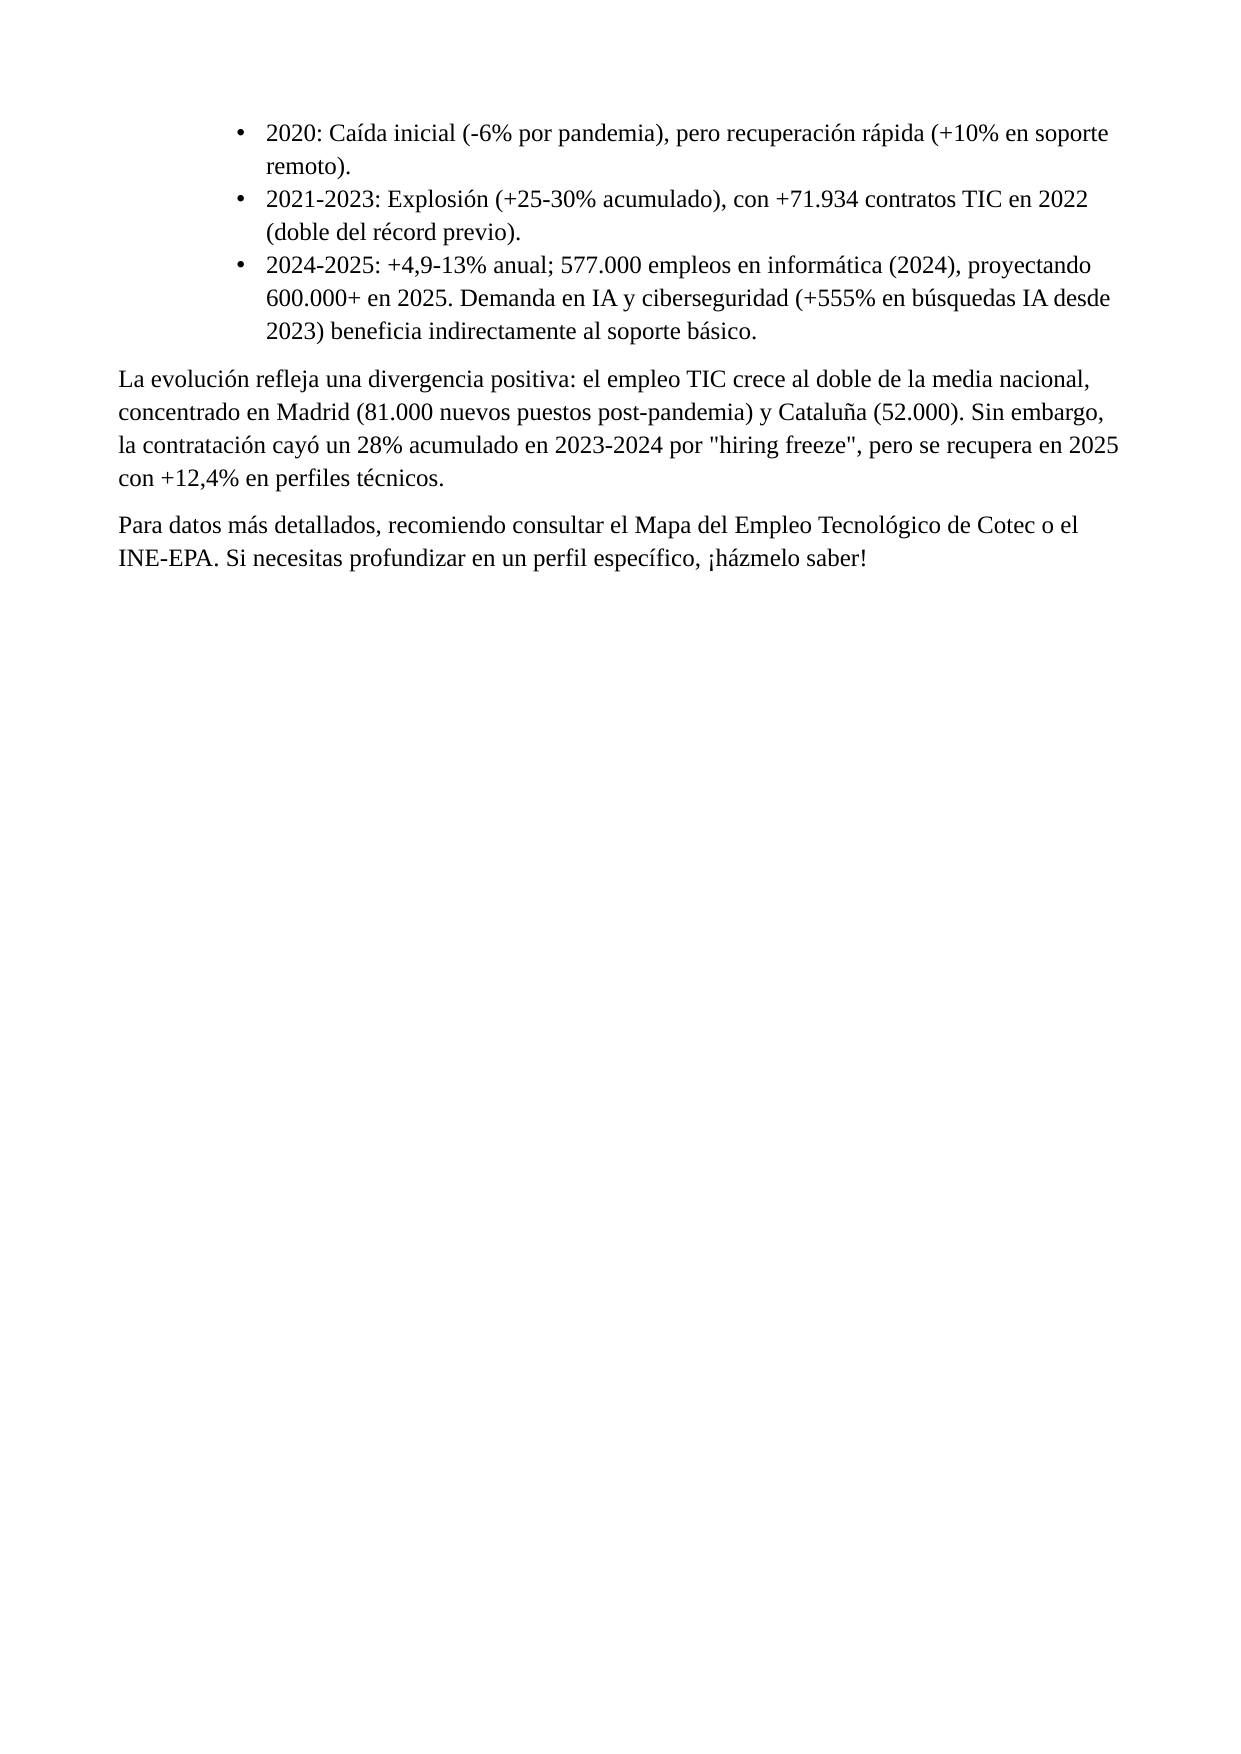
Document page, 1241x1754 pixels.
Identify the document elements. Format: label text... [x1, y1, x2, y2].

list 2021-2023: Explosión (+25-30% acumulado), con +71.934 contratos TIC en 2022 (doble del récord previo). [236, 184, 1122, 246]
text La evolución refleja una divergencia positiva: el empleo TIC crece al doble de la media nacional, concentrado en Madrid (81.000 nuevos puestos post-pandemia) y Cataluña (52.000). Sin embargo, la contratación cayó un 28% acumulado en 2023-2024 por "hiring freeze", pero se recupera en 2025 con +12,4% en perfiles técnicos. [118, 364, 1122, 492]
list 2020: Caída inicial (-6% por pandemia), pero recuperación rápida (+10% en soporte remoto). [236, 118, 1122, 180]
list 2024-2025: +4,9-13% anual; 577.000 empleos en informática (2024), proyectando 600.000+ en 2025. Demanda en IA y ciberseguridad (+555% en búsquedas IA desde 2023) beneficia indirectamente al soporte básico. [236, 250, 1122, 345]
text Para datos más detallados, recomiendo consultar el Mapa del Empleo Tecnológico de Cotec o el INE-EPA. Si necesitas profundizar en un perfil específico, ¡házmelo saber! [118, 511, 1122, 572]
